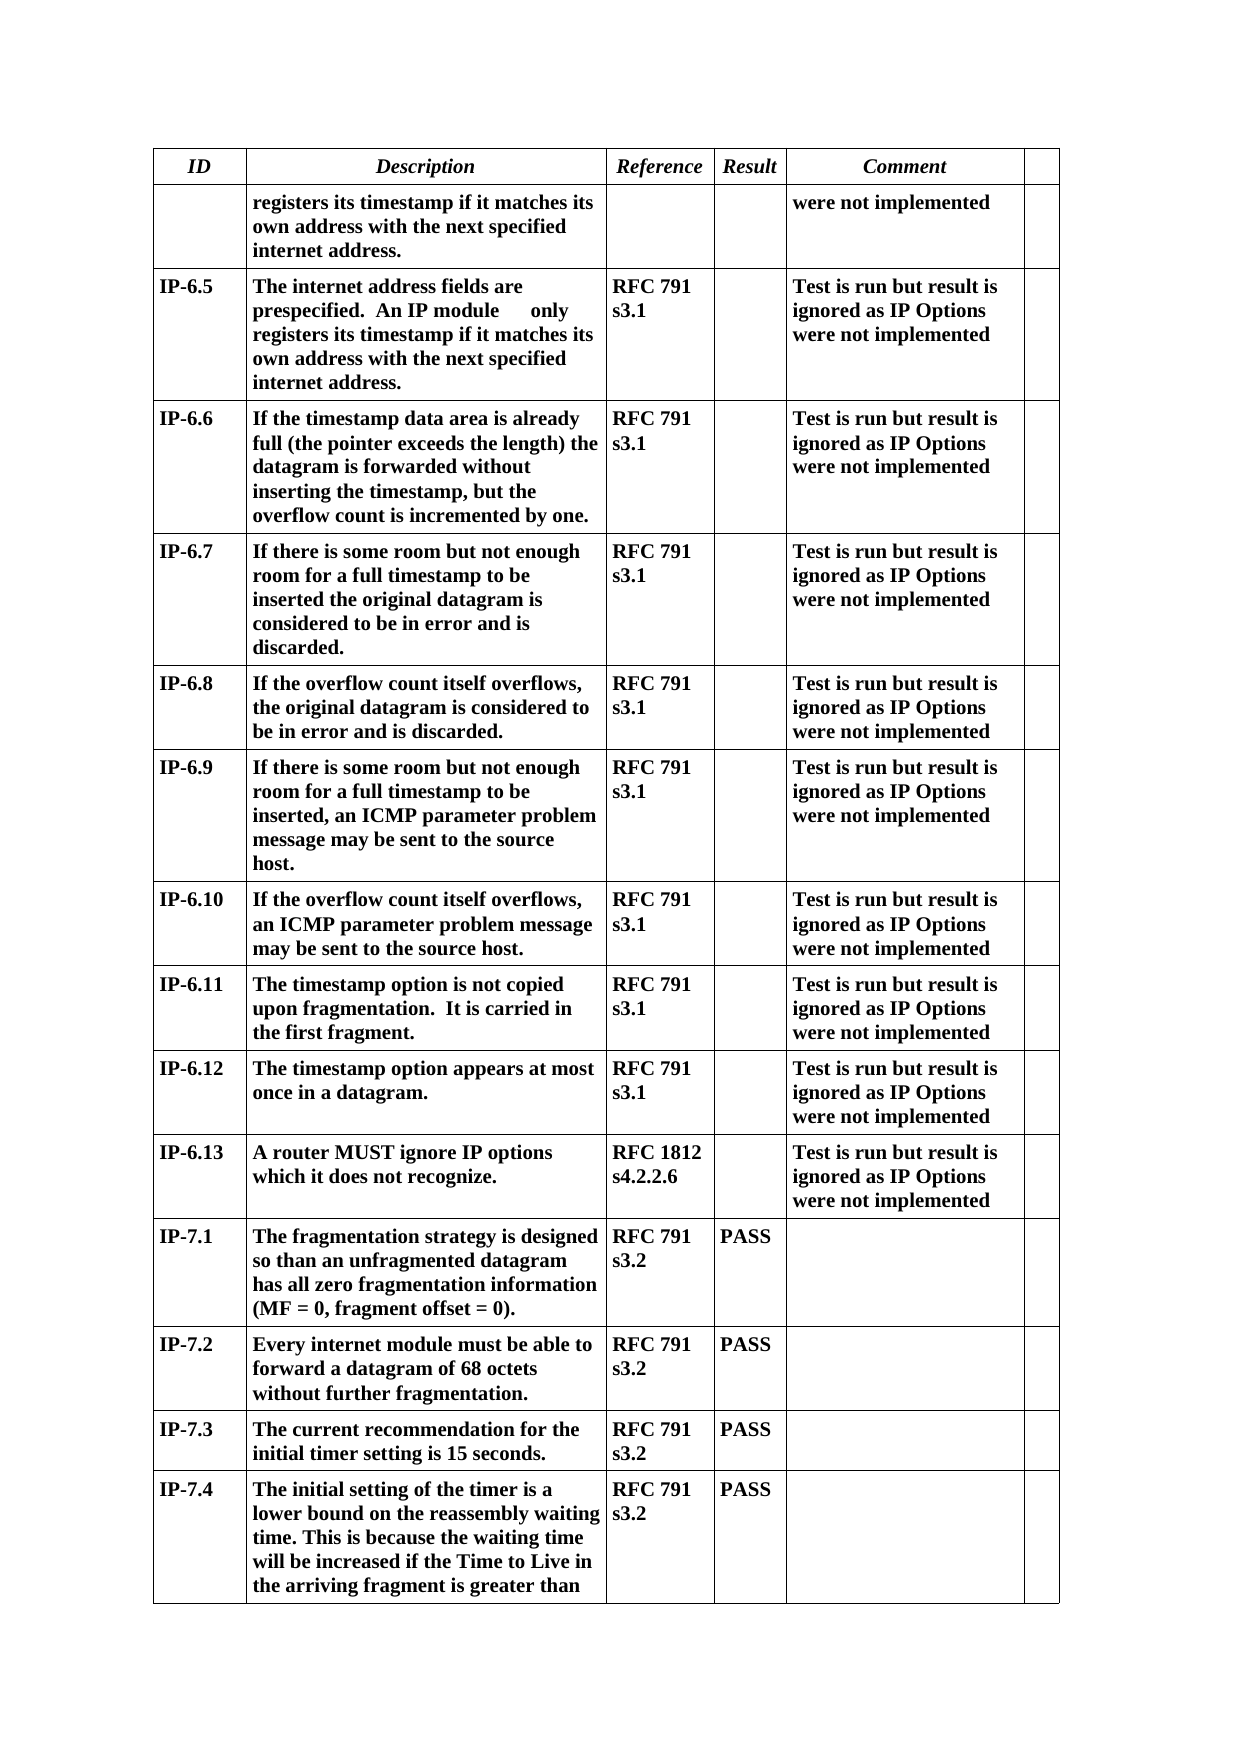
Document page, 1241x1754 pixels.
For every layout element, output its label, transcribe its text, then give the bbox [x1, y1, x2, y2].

table_header [1025, 149, 1059, 184]
table_cell Test is run but result is ignored as IP Options were not implemented [787, 750, 1024, 881]
table_cell [154, 185, 246, 268]
table_cell PASS [715, 1327, 786, 1410]
table_cell Test is run but result is ignored as IP Options were not implemented [787, 966, 1024, 1049]
table_cell [1025, 1411, 1059, 1470]
table_cell IP-6.12 [154, 1051, 246, 1134]
table_cell registers its timestamp if it matches its own address with the next specified internet address. [247, 185, 606, 268]
table_cell IP-6.13 [154, 1135, 246, 1218]
table_cell [1025, 750, 1059, 881]
table_cell RFC 791 s3.2 [607, 1411, 714, 1470]
table_cell [1025, 666, 1059, 749]
table_cell [1025, 966, 1059, 1049]
table_cell [715, 882, 786, 965]
table_cell If the timestamp data area is already full (the pointer exceeds the length) the datagram is forwarded without inserting the timestamp, but the overflow count is incremented by one. [247, 401, 606, 532]
table_cell RFC 791 s3.2 [607, 1219, 714, 1326]
table_cell RFC 791 s3.1 [607, 666, 714, 749]
table_cell RFC 791 s3.2 [607, 1327, 714, 1410]
table_cell If the overflow count itself overflows, an ICMP parameter problem message may be sent to the source host. [247, 882, 606, 965]
table_cell RFC 791 s3.1 [607, 269, 714, 400]
table_cell [1025, 882, 1059, 965]
table_cell IP-6.7 [154, 534, 246, 665]
table_cell RFC 1812 s4.2.2.6 [607, 1135, 714, 1218]
table_cell [715, 666, 786, 749]
table_cell [1025, 185, 1059, 268]
table_cell [1025, 1327, 1059, 1410]
table_cell IP-7.3 [154, 1411, 246, 1470]
table_header Comment [787, 149, 1024, 184]
table_cell PASS [715, 1471, 786, 1603]
table_cell PASS [715, 1219, 786, 1326]
table_cell RFC 791 s3.1 [607, 882, 714, 965]
table_cell IP-6.9 [154, 750, 246, 881]
table_cell IP-7.4 [154, 1471, 246, 1603]
table_cell IP-6.10 [154, 882, 246, 965]
table_cell IP-7.2 [154, 1327, 246, 1410]
table_header ID [154, 149, 246, 184]
table_cell [1025, 1471, 1059, 1603]
table_cell [715, 401, 786, 532]
table_cell [787, 1471, 1024, 1603]
table_cell Test is run but result is ignored as IP Options were not implemented [787, 1135, 1024, 1218]
table_cell Test is run but result is ignored as IP Options were not implemented [787, 534, 1024, 665]
table_cell IP-6.6 [154, 401, 246, 532]
table_cell [787, 1327, 1024, 1410]
table_cell Test is run but result is ignored as IP Options were not implemented [787, 882, 1024, 965]
table_cell The timestamp option is not copied upon fragmentation. It is carried in the first fragment. [247, 966, 606, 1049]
table_cell The timestamp option appears at most once in a datagram. [247, 1051, 606, 1134]
table_cell Every internet module must be able to forward a datagram of 68 octets without further fragmentation. [247, 1327, 606, 1410]
table_cell [1025, 1219, 1059, 1326]
table_cell If the overflow count itself overflows, the original datagram is considered to be in error and is discarded. [247, 666, 606, 749]
table_cell RFC 791 s3.2 [607, 1471, 714, 1603]
table_cell Test is run but result is ignored as IP Options were not implemented [787, 269, 1024, 400]
table_cell RFC 791 s3.1 [607, 1051, 714, 1134]
table_cell were not implemented [787, 185, 1024, 268]
table_cell RFC 791 s3.1 [607, 750, 714, 881]
table_cell [1025, 1051, 1059, 1134]
table_cell [1025, 1135, 1059, 1218]
table_cell A router MUST ignore IP options which it does not recognize. [247, 1135, 606, 1218]
table_cell If there is some room but not enough room for a full timestamp to be inserted the original datagram is considered to be in error and is discarded. [247, 534, 606, 665]
table_cell Test is run but result is ignored as IP Options were not implemented [787, 401, 1024, 532]
table_cell IP-7.1 [154, 1219, 246, 1326]
table_cell [607, 185, 714, 268]
table_cell RFC 791 s3.1 [607, 534, 714, 665]
table_cell [1025, 269, 1059, 400]
table_cell [715, 1135, 786, 1218]
table_cell Test is run but result is ignored as IP Options were not implemented [787, 1051, 1024, 1134]
table_cell The fragmentation strategy is designed so than an unfragmented datagram has all zero fragmentation information (MF = 0, fragment offset = 0). [247, 1219, 606, 1326]
table_cell The current recommendation for the initial timer setting is 15 seconds. [247, 1411, 606, 1470]
table_header Result [715, 149, 786, 184]
table_header Description [247, 149, 606, 184]
table_cell [715, 1051, 786, 1134]
table_cell [715, 185, 786, 268]
table_cell IP-6.8 [154, 666, 246, 749]
table_cell If there is some room but not enough room for a full timestamp to be inserted, an ICMP parameter problem message may be sent to the source host. [247, 750, 606, 881]
table_cell Test is run but result is ignored as IP Options were not implemented [787, 666, 1024, 749]
table_header Reference [607, 149, 714, 184]
table_cell [715, 966, 786, 1049]
table_cell The internet address fields are prespecified. An IP module only registers its timestamp if it matches its own address with the next specified internet address. [247, 269, 606, 400]
table_cell RFC 791 s3.1 [607, 966, 714, 1049]
table_cell [715, 269, 786, 400]
table_cell [787, 1411, 1024, 1470]
table_cell The initial setting of the timer is a lower bound on the reassembly waiting time. This is because the waiting time will be increased if the Time to Live in the arriving fragment is greater than [247, 1471, 606, 1603]
table_cell IP-6.11 [154, 966, 246, 1049]
table_cell [1025, 534, 1059, 665]
table_cell IP-6.5 [154, 269, 246, 400]
table_cell RFC 791 s3.1 [607, 401, 714, 532]
table_cell PASS [715, 1411, 786, 1470]
table_cell [715, 534, 786, 665]
table_cell [715, 750, 786, 881]
table_cell [787, 1219, 1024, 1326]
table_cell [1025, 401, 1059, 532]
